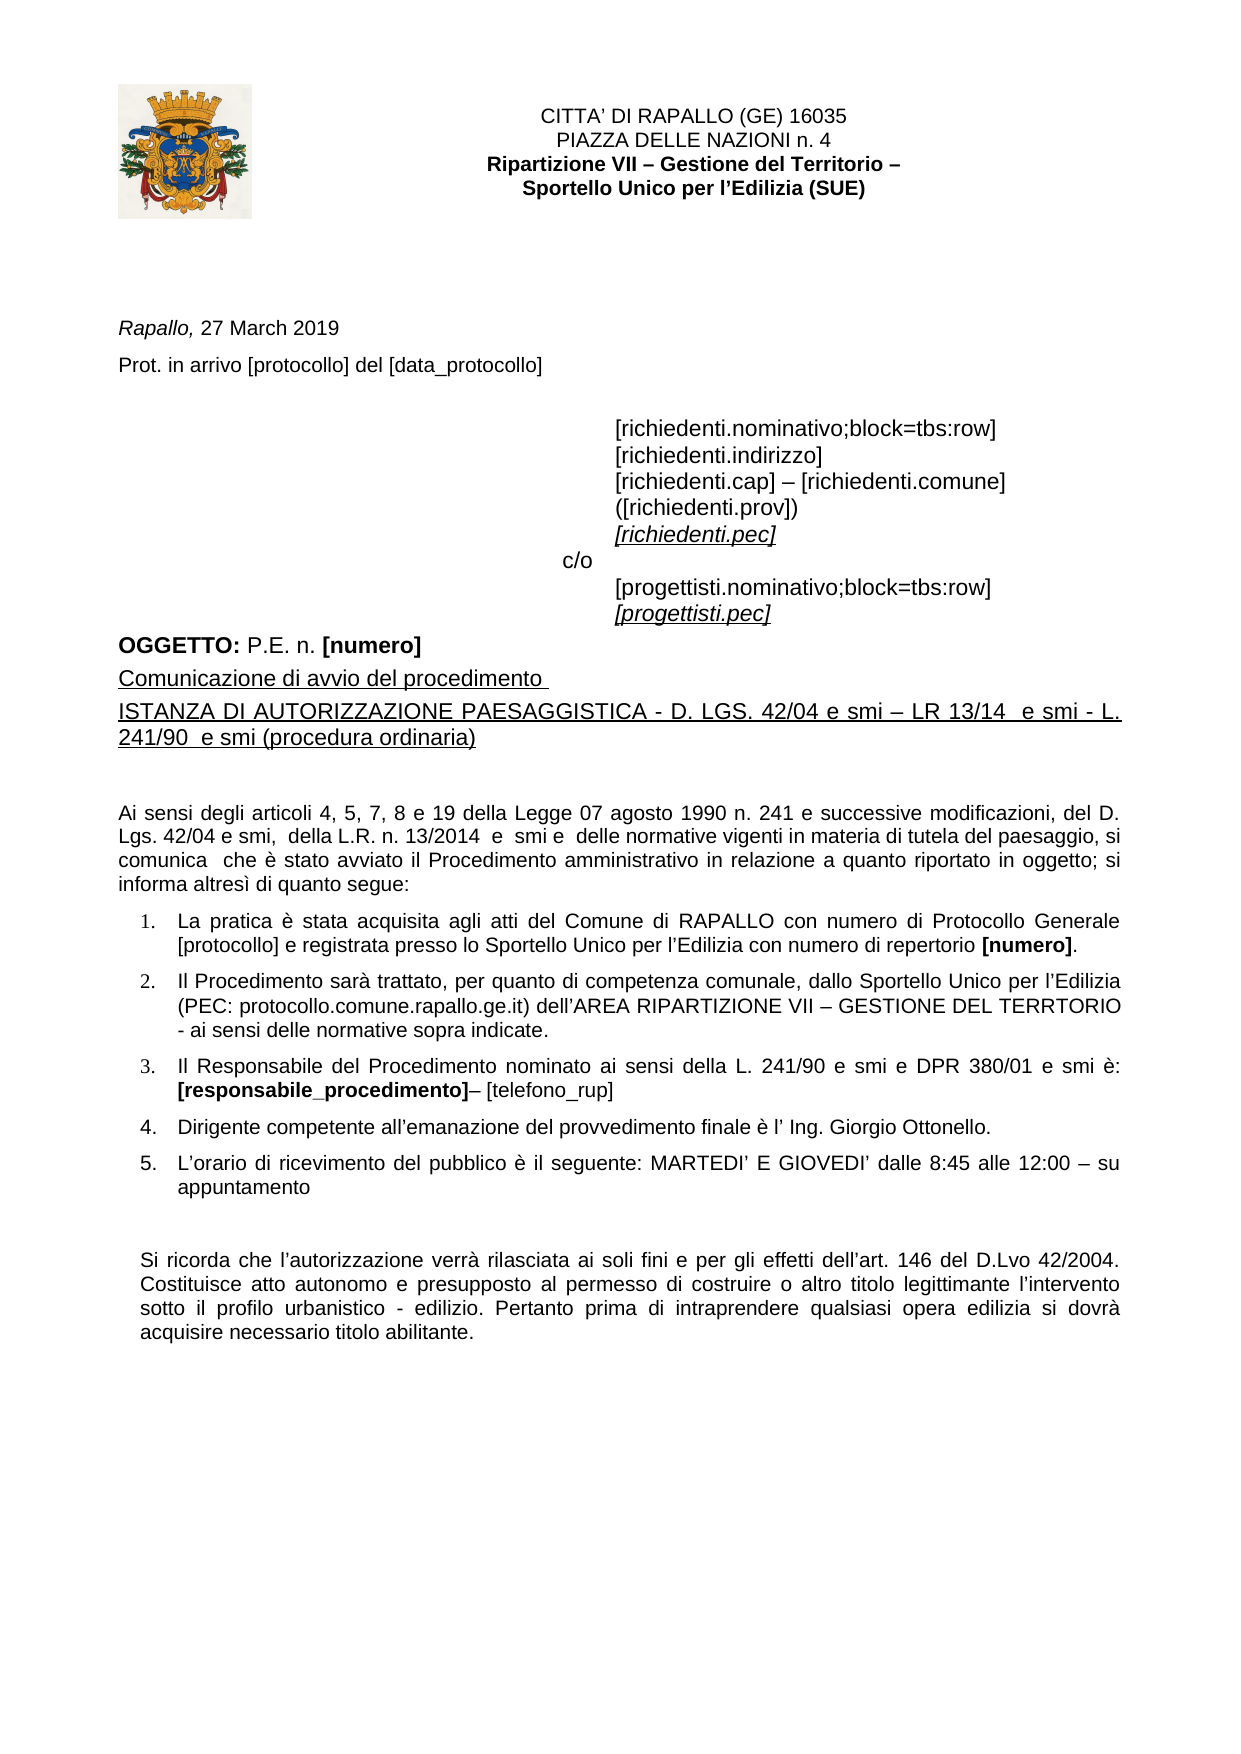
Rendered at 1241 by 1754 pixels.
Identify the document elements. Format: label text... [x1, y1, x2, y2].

table_cell c/o [107, 547, 604, 573]
table_header [107, 389, 604, 415]
text Si ricorda che l’autorizzazione verrà rilasciata ai soli fini e per gli effetti dell’art. 146 del D.Lvo 42/2004. Costituisce atto autonomo e presupposto al permesso di costruire o altro titolo legittimante l’intervento sotto il profilo urbanistico - edilizio. Pertanto prima di intraprendere qualsiasi opera edilizia si dovrà acquisire necessario titolo abilitante. [140, 1248, 1122, 1344]
text Prot. in arrivo [protocollo] del [data_protocollo] [118, 352, 1122, 376]
list La pratica è stata acquisita agli atti del Comune di RAPALLO con numero di Protocollo Generale [protocollo] e registrata presso lo Sportello Unico per l’Edilizia con numero di repertorio [numero]. [140, 909, 1122, 957]
text Rapallo, 27 March 2019 [118, 316, 1122, 340]
table_cell [107, 574, 604, 626]
table_cell [107, 415, 604, 547]
table_cell [progettisti.nominativo;block=tbs:row] [progettisti.pec] [604, 574, 1101, 626]
list L’orario di ricevimento del pubblico è il seguente: MARTEDI’ E GIOVEDI’ dalle 8:45 alle 12:00 – su appuntamento [140, 1151, 1122, 1199]
text 241/90 e smi (procedura ordinaria) [118, 722, 1122, 750]
picture [118, 84, 252, 219]
table_cell [604, 547, 1101, 573]
list Il Responsabile del Procedimento nominato ai sensi della L. 241/90 e smi e DPR 380/01 e smi è: [responsabile_procedimento]– [telefono_rup] [140, 1054, 1122, 1102]
list Il Procedimento sarà trattato, per quanto di competenza comunale, dallo Sportello Unico per l’Edilizia (PEC: protocollo.comune.rapallo.ge.it) dell’AREA RIPARTIZIONE VII – GESTIONE DEL TERRTORIO - ai sensi delle normative sopra indicate. [140, 969, 1122, 1041]
list Dirigente competente all’emanazione del provvedimento finale è l’ Ing. Giorgio Ottonello. [140, 1114, 1122, 1138]
text Ai sensi degli articoli 4, 5, 7, 8 e 19 della Legge 07 agosto 1990 n. 241 e successive modificazioni, del D. Lgs. 42/04 e smi, della L.R. n. 13/2014 e smi e delle normative vigenti in materia di tutela del paesaggio, si comunica che è stato avviato il Procedimento amministrativo in relazione a quanto riportato in oggetto; si informa altresì di quanto segue: [118, 800, 1122, 896]
text OGGETTO: P.E. n. [numero] [118, 632, 1122, 659]
text ISTANZA DI AUTORIZZAZIONE PAESAGGISTICA - D. LGS. 42/04 e smi – LR 13/14 e smi - L. [118, 698, 1122, 720]
table_header [604, 389, 1101, 415]
table_cell [richiedenti.nominativo;block=tbs:row] [richiedenti.indirizzo] [richiedenti.cap] – [richiedenti.comune] ([richiedenti.prov]) [richiedenti.pec] [604, 415, 1101, 547]
text Comunicazione di avvio del procedimento [118, 665, 1122, 691]
